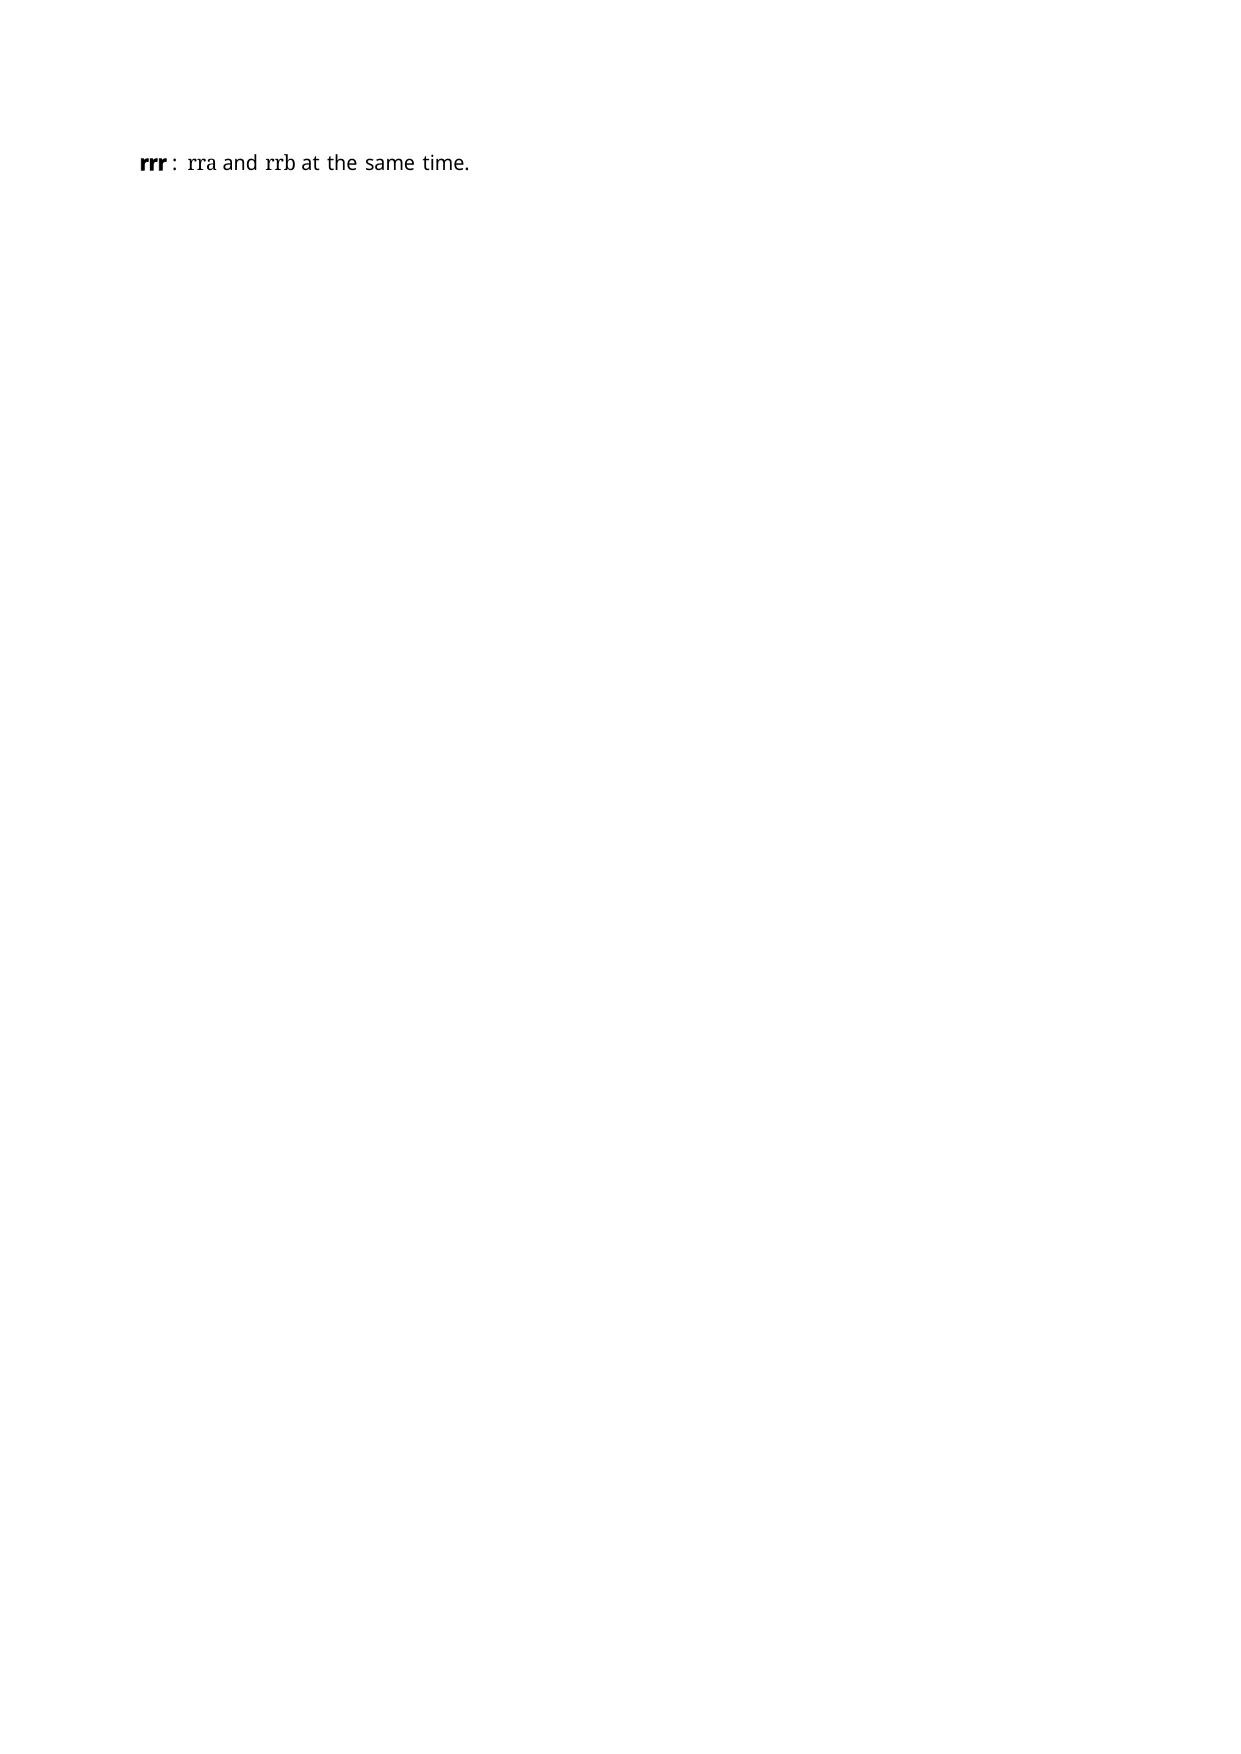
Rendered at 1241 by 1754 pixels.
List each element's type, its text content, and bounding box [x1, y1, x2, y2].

text rrr : rra and rrb at the same time. [139, 148, 1138, 176]
